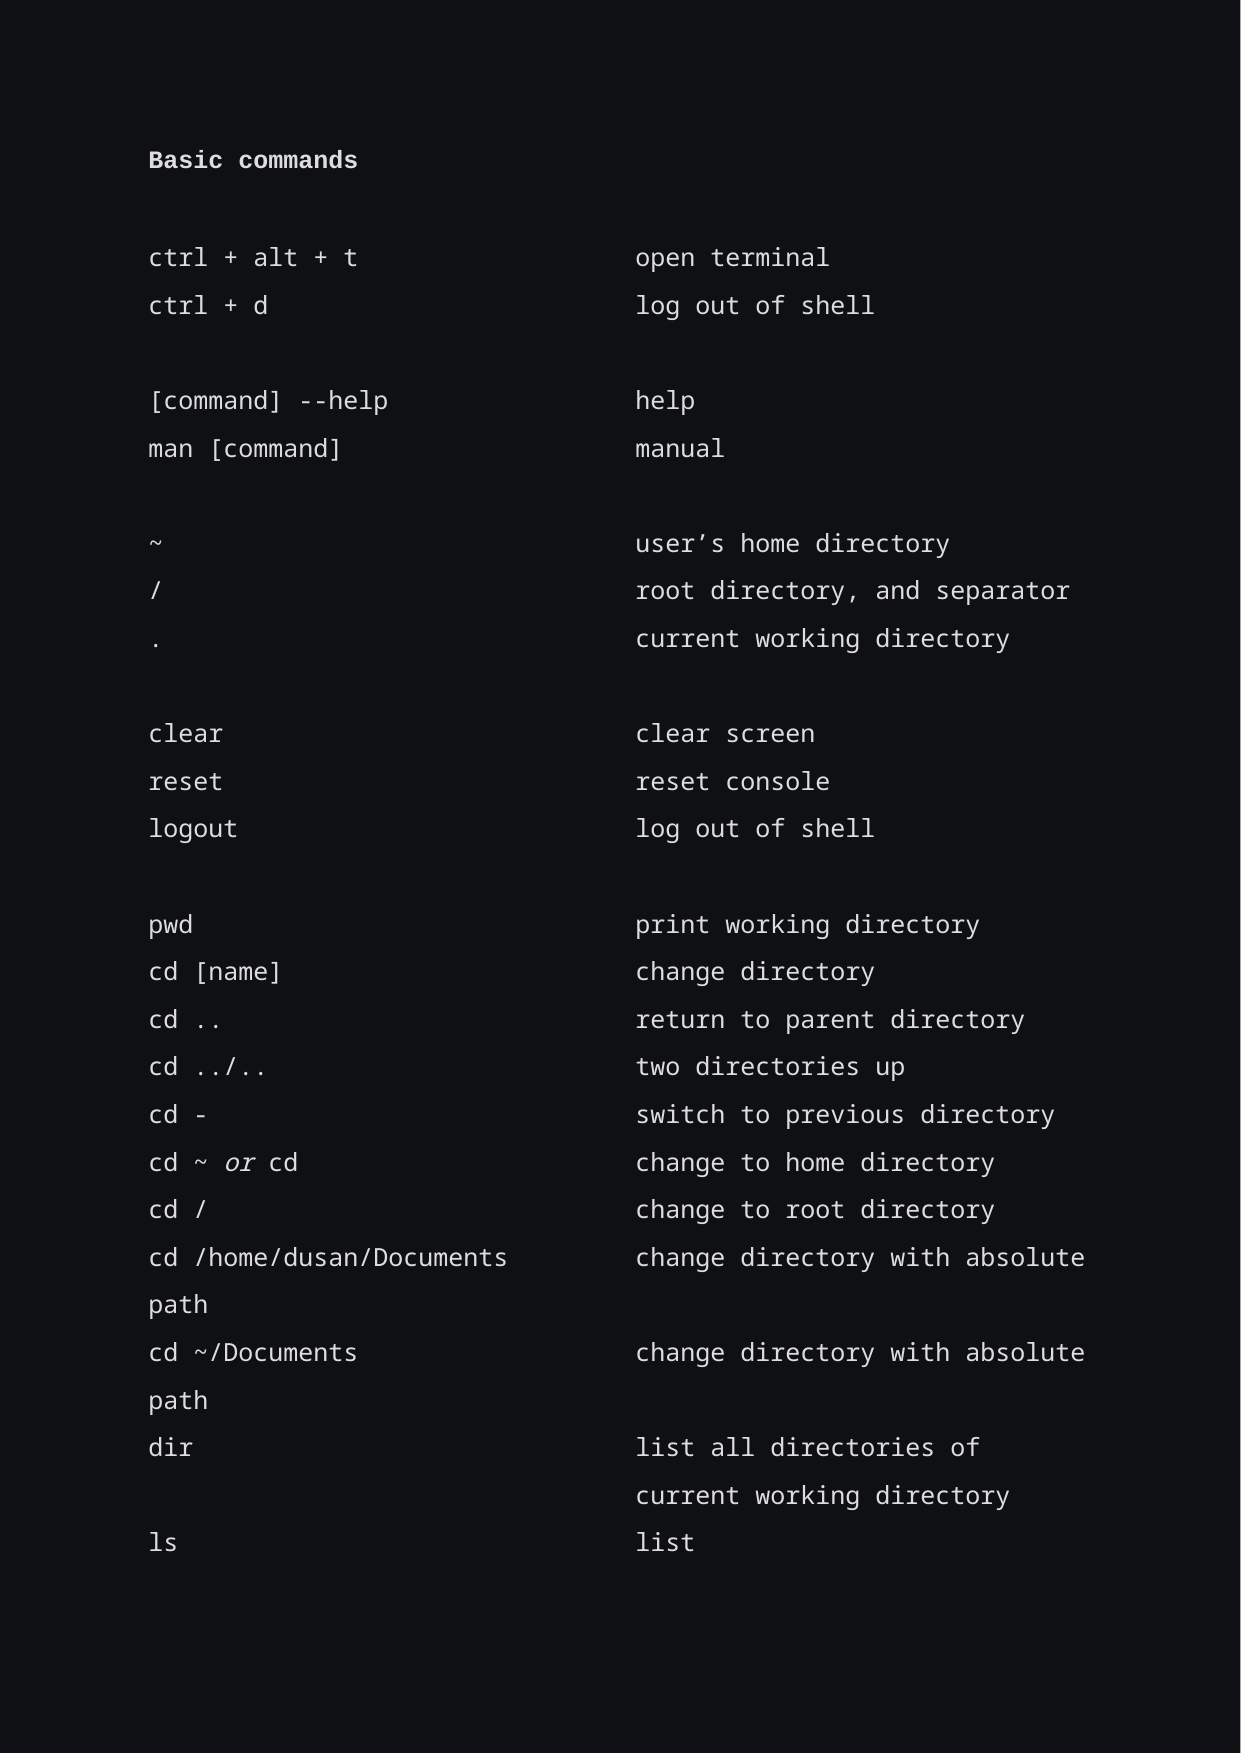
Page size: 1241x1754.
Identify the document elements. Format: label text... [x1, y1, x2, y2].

text . current working directory [118, 591, 1122, 655]
text [command] --help help [118, 353, 1122, 400]
text cd .. return to parent directory [118, 971, 1122, 1019]
text cd / change to root directory [118, 1162, 1122, 1209]
text / root directory, and separator [118, 543, 1122, 591]
text logout log out of shell [118, 781, 1122, 845]
text pwd print working directory [118, 876, 1122, 924]
text man [command] manual [118, 400, 1122, 464]
text cd /home/dusan/Documents change directory with absolute path [118, 1209, 1122, 1305]
text cd [name] change directory [118, 924, 1122, 971]
text cd ~ or cd change to home directory [118, 1114, 1122, 1162]
text ctrl + d log out of shell [118, 257, 1122, 321]
text cd - switch to previous directory [118, 1067, 1122, 1114]
text ctrl + alt + t open terminal [118, 210, 1122, 257]
text clear clear screen [118, 686, 1122, 733]
text cd ../.. two directories up [118, 1019, 1122, 1067]
text reset reset console [118, 733, 1122, 781]
subtitle Basic commands [118, 118, 1122, 176]
text cd ~/Documents change directory with absolute path [118, 1305, 1122, 1400]
text ~ user’s home directory [118, 495, 1122, 543]
text dir list all directories of current working directory [118, 1400, 1122, 1495]
text ls list [118, 1495, 1122, 1589]
